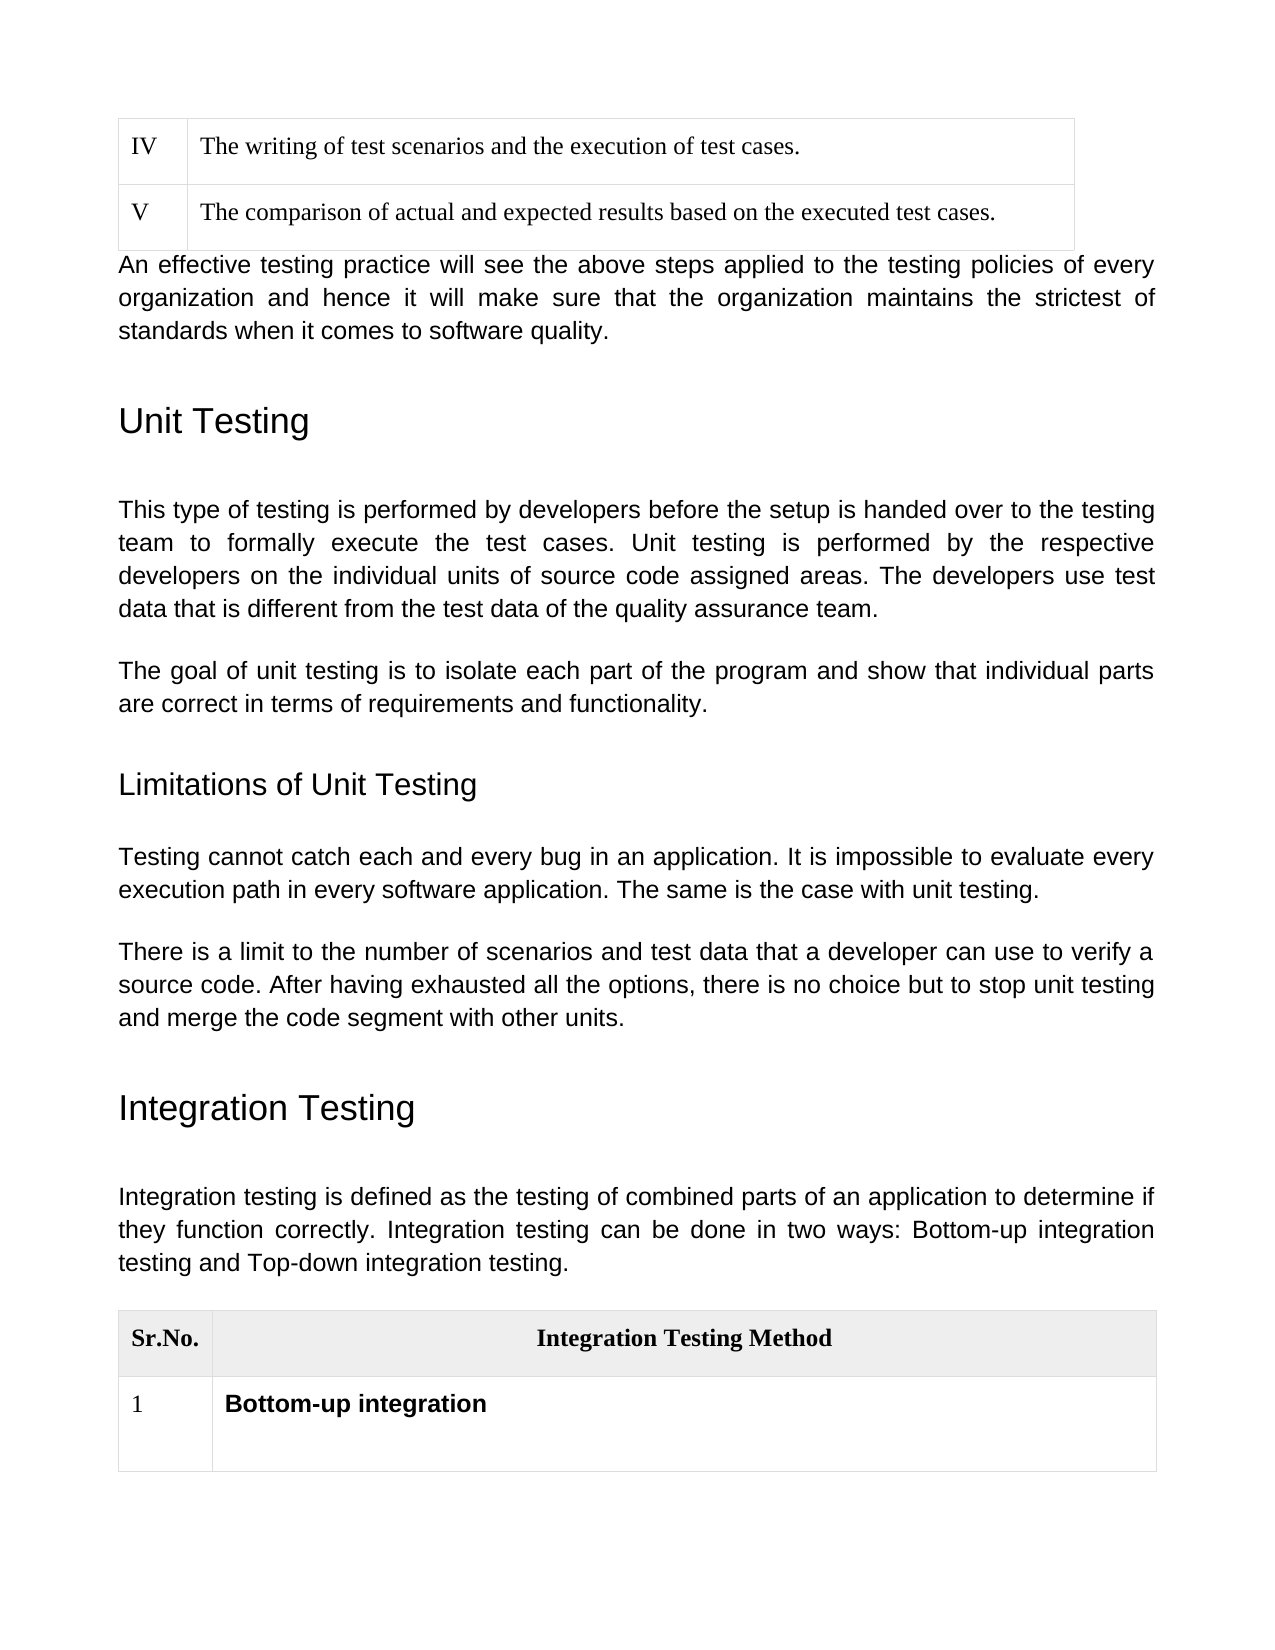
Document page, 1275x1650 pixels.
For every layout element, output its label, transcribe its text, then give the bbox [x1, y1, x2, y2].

subtitle Integration Testing [118, 1086, 1157, 1128]
text The goal of unit testing is to isolate each part of the program and show that individual parts are correct in terms of requirements and functionality. [118, 656, 1157, 718]
text There is a limit to the number of scenarios and test data that a developer can use to verify a source code. After having exhausted all the options, there is no choice but to stop unit testing and merge the code segment with other units. [118, 937, 1157, 1032]
table_cell The writing of test scenarios and the execution of test cases. [188, 119, 1074, 184]
table_cell Bottom-up integration [213, 1377, 1156, 1471]
table_cell V [119, 185, 187, 250]
subtitle Unit Testing [118, 399, 1157, 441]
table_cell 1 [119, 1377, 212, 1471]
text Integration testing is defined as the testing of combined parts of an application to determine if they function correctly. Integration testing can be done in two ways: Bottom-up integration testing and Top-down integration testing. [118, 1182, 1157, 1276]
table_cell IV [119, 119, 187, 184]
text An effective testing practice will see the above steps applied to the testing policies of every organization and hence it will make sure that the organization maintains the strictest of standards when it comes to software quality. [118, 250, 1157, 345]
text Testing cannot catch each and every bug in an application. It is impossible to evaluate every execution path in every software application. The same is the case with unit testing. [118, 842, 1157, 903]
text This type of testing is performed by developers before the setup is handed over to the testing team to formally execute the test cases. Unit testing is performed by the respective developers on the individual units of source code assigned areas. The developers use test data that is different from the test data of the quality assurance team. [118, 494, 1157, 622]
table_cell The comparison of actual and expected results based on the executed test cases. [188, 185, 1074, 250]
subtitle Limitations of Unit Testing [118, 766, 1157, 802]
table_header Sr.No. [119, 1311, 212, 1376]
table_header Integration Testing Method [213, 1311, 1156, 1376]
